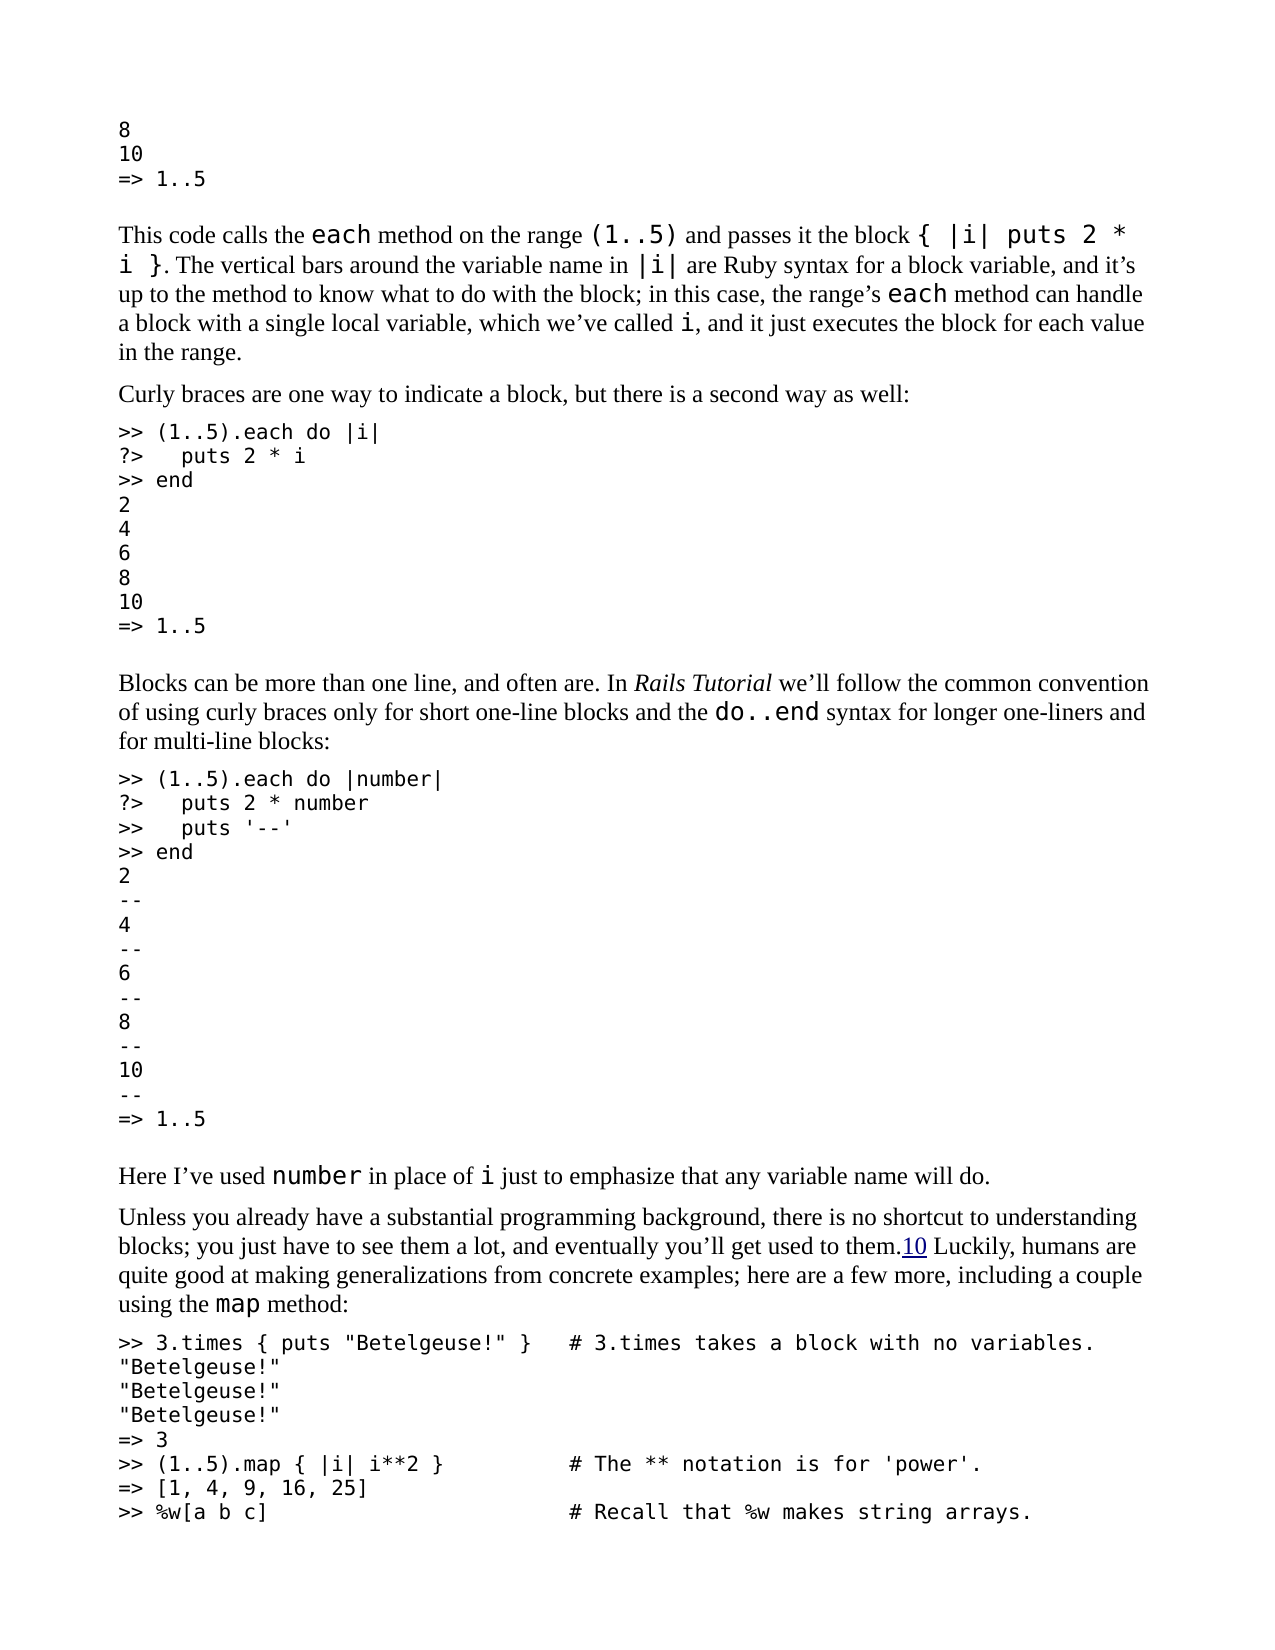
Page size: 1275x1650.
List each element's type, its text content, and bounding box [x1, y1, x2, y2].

text >> 3.times { puts "Betelgeuse!" } # 3.times takes a block with no variables. [118, 1331, 1157, 1355]
text 4 [118, 913, 1157, 937]
text Unless you already have a substantial programming background, there is no shortcut to understanding blocks; you just have to see them a lot, and eventually you’ll get used to them.10 Luckily, humans are quite good at making generalizations from concrete examples; here are a few more, including a couple using the map method: [118, 1202, 1157, 1318]
text => 3 [118, 1428, 1157, 1452]
text 6 [118, 541, 1157, 566]
text 10 [118, 590, 1157, 614]
text 10 [118, 1058, 1157, 1083]
text 2 [118, 493, 1157, 517]
text -- [118, 937, 1157, 961]
text => 1..5 [118, 1107, 1157, 1131]
text >> puts '--' [118, 816, 1157, 840]
text >> (1..5).each do |number| [118, 767, 1157, 791]
text -- [118, 1034, 1157, 1058]
text 8 [118, 1010, 1157, 1034]
text "Betelgeuse!" [118, 1403, 1157, 1428]
text "Betelgeuse!" [118, 1355, 1157, 1379]
text 2 [118, 864, 1157, 888]
text 6 [118, 961, 1157, 986]
text => [1, 4, 9, 16, 25] [118, 1476, 1157, 1500]
text 8 [118, 118, 1157, 142]
text "Betelgeuse!" [118, 1379, 1157, 1403]
text Here I’ve used number in place of i just to emphasize that any variable name will do. [118, 1161, 1157, 1190]
text 8 [118, 566, 1157, 590]
text >> %w[a b c] # Recall that %w makes string arrays. [118, 1500, 1157, 1525]
text This code calls the each method on the range (1..5) and passes it the block { |i| puts 2 * i }. The vertical bars around the variable name in |i| are Ruby syntax for a block variable, and it’s up to the method to know what to do with the block; in this case, the range’s each method can handle a block with a single local variable, which we’ve called i, and it just executes the block for each value in the range. [118, 220, 1157, 366]
text -- [118, 888, 1157, 913]
text => 1..5 [118, 614, 1157, 638]
text >> (1..5).each do |i| [118, 420, 1157, 444]
text 10 [118, 142, 1157, 167]
text Curly braces are one way to indicate a block, but there is a second way as well: [118, 379, 1157, 407]
text => 1..5 [118, 167, 1157, 191]
text -- [118, 986, 1157, 1010]
text ?> puts 2 * i [118, 444, 1157, 468]
text >> end [118, 840, 1157, 864]
text >> (1..5).map { |i| i**2 } # The ** notation is for 'power'. [118, 1452, 1157, 1476]
text 4 [118, 517, 1157, 541]
text ?> puts 2 * number [118, 791, 1157, 816]
text >> end [118, 468, 1157, 493]
text -- [118, 1083, 1157, 1107]
text Blocks can be more than one line, and often are. In Rails Tutorial we’ll follow the common convention of using curly braces only for short one-line blocks and the do..end syntax for longer one-liners and for multi-line blocks: [118, 668, 1157, 755]
